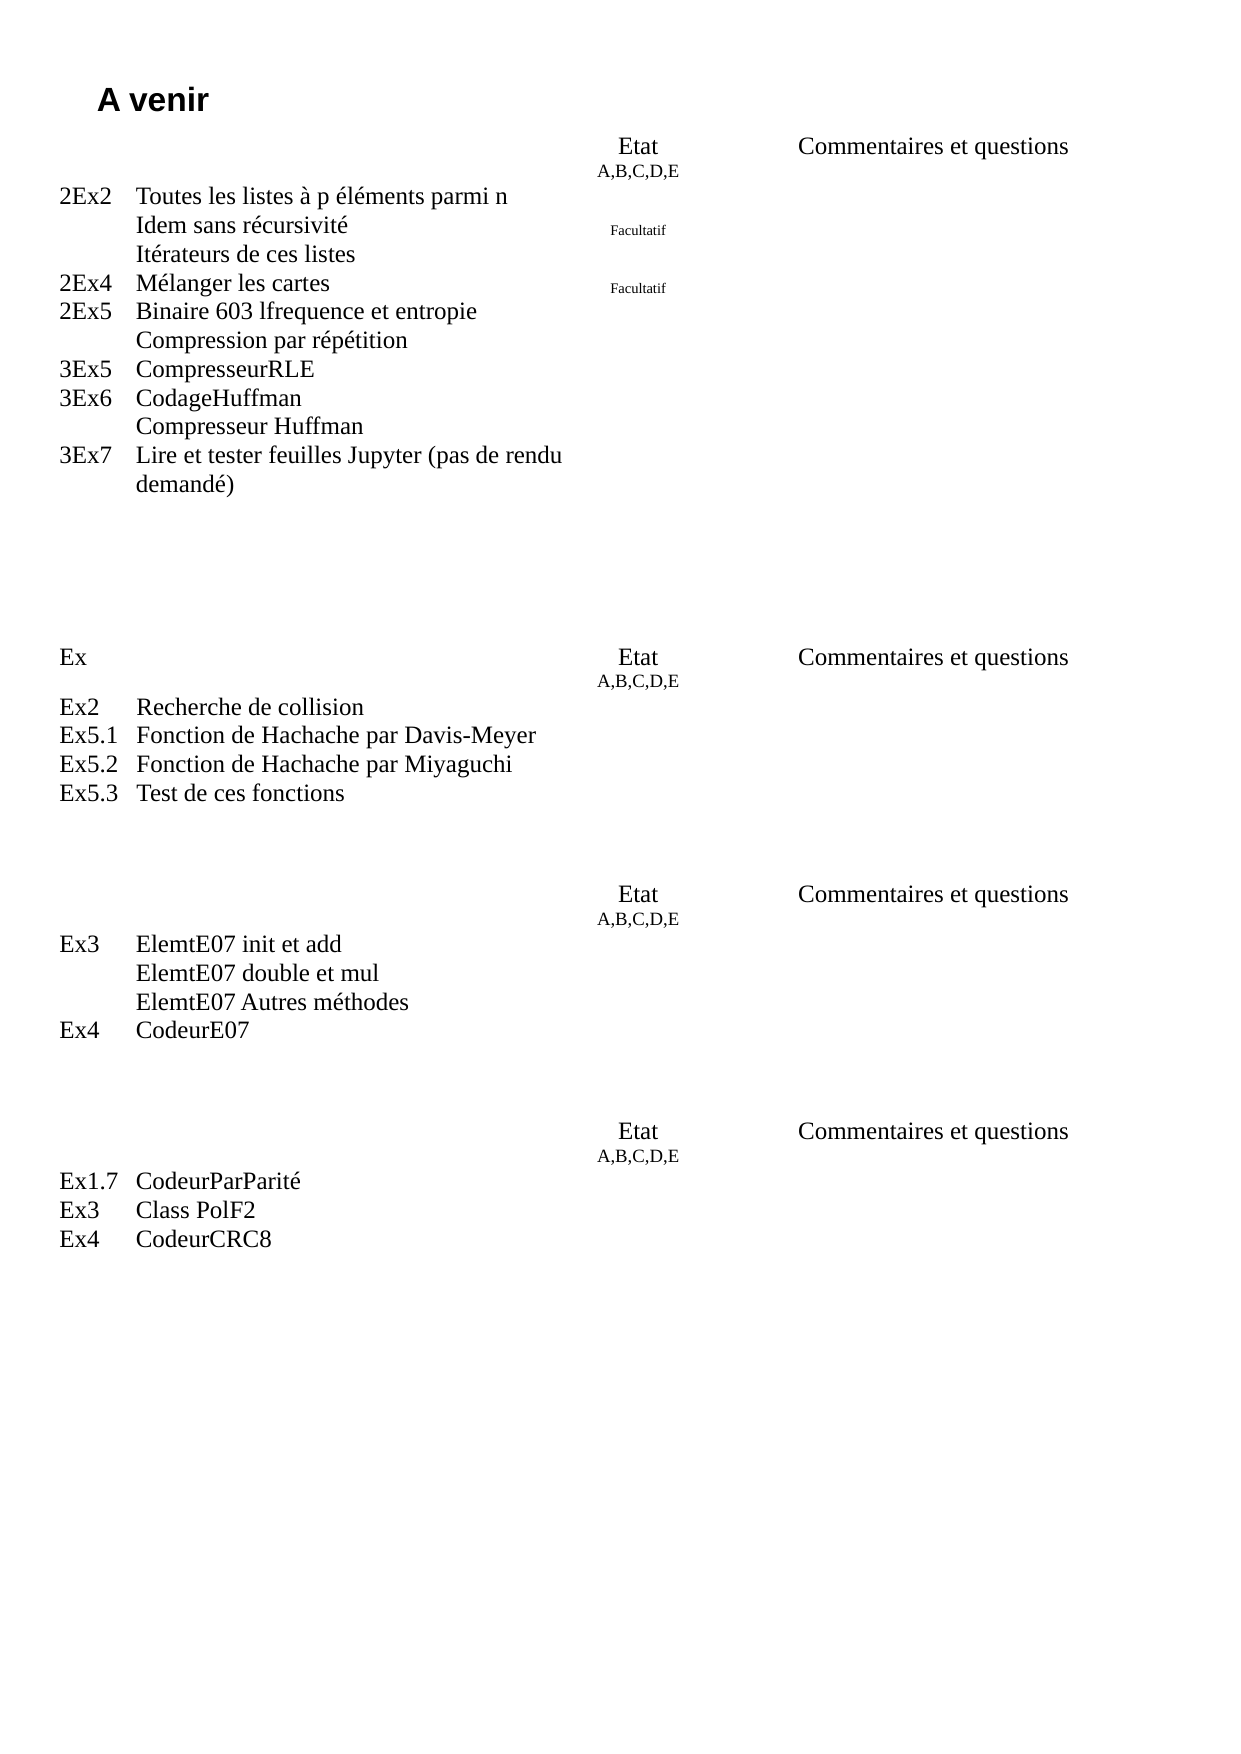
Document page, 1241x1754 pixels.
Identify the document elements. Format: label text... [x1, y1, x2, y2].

table_cell [590, 778, 686, 807]
table_header Commentaires et questions [686, 642, 1181, 692]
table_cell Recherche de collision [136, 692, 590, 721]
table_cell [590, 692, 686, 721]
table_header [136, 1116, 590, 1166]
table_header Commentaires et questions [686, 1116, 1181, 1166]
subtitle A venir [97, 80, 1181, 118]
table_cell Ex4 [59, 1224, 136, 1253]
table_cell Ex1.7 [59, 1166, 136, 1195]
table_header Etat A,B,C,D,E [590, 1116, 686, 1166]
table_cell [686, 354, 1181, 383]
table_header [59, 1116, 136, 1166]
table_cell [686, 325, 1181, 354]
table_header Ex [59, 642, 136, 692]
table_cell [590, 1015, 686, 1044]
table_cell Fonction de Hachache par Miyaguchi [136, 749, 590, 778]
table_cell [686, 1224, 1181, 1253]
table_cell [590, 354, 686, 383]
table_cell 3Ex7 [59, 440, 136, 498]
table_cell [590, 383, 686, 411]
table_header Commentaires et questions [686, 879, 1181, 929]
table_cell Ex5.3 [59, 778, 136, 807]
table_cell [590, 181, 686, 210]
table_cell [59, 987, 136, 1015]
table_cell Binaire 603 lfrequence et entropie [136, 296, 590, 325]
table_cell [686, 411, 1181, 440]
table_cell 2Ex2 [59, 181, 136, 210]
table_cell [590, 749, 686, 778]
table_cell Ex4 [59, 1015, 136, 1044]
table_cell Mélanger les cartes [136, 268, 590, 296]
table_cell [59, 210, 136, 239]
table_cell [590, 296, 686, 325]
table_cell [686, 383, 1181, 411]
table_cell Toutes les listes à p éléments parmi n [136, 181, 590, 210]
table_cell [686, 210, 1181, 239]
table_header Etat A,B,C,D,E [590, 642, 686, 692]
table_cell [686, 296, 1181, 325]
table_cell [686, 1166, 1181, 1195]
table_cell Fonction de Hachache par Davis-Meyer [136, 721, 590, 749]
table_header [59, 879, 136, 929]
table_cell CompresseurRLE [136, 354, 590, 383]
table_cell [686, 1015, 1181, 1044]
table_cell Lire et tester feuilles Jupyter (pas de rendu demandé) [136, 440, 590, 498]
table_cell [686, 778, 1181, 807]
table_cell [686, 268, 1181, 296]
table_header Commentaires et questions [686, 131, 1181, 181]
table_cell Ex2 [59, 692, 136, 721]
table_cell [590, 325, 686, 354]
table_header [136, 879, 590, 929]
table_cell Facultatif [590, 268, 686, 296]
table_cell CodeurParParité [136, 1166, 590, 1195]
table_cell 3Ex5 [59, 354, 136, 383]
table_cell ElemtE07 double et mul [136, 958, 590, 987]
table_cell [686, 987, 1181, 1015]
table_cell CodageHuffman [136, 383, 590, 411]
table_cell [686, 440, 1181, 498]
table_cell Ex5.1 [59, 721, 136, 749]
table_cell [59, 411, 136, 440]
table_cell [686, 692, 1181, 721]
table_cell 3Ex6 [59, 383, 136, 411]
table_header Etat A,B,C,D,E [590, 131, 686, 181]
table_cell Class PolF2 [136, 1195, 590, 1224]
table_cell [686, 181, 1181, 210]
table_cell Compression par répétition [136, 325, 590, 354]
table_cell [590, 721, 686, 749]
table_header [136, 642, 590, 692]
table_cell [686, 1195, 1181, 1224]
table_cell [686, 958, 1181, 987]
table_cell ElemtE07 Autres méthodes [136, 987, 590, 1015]
table_cell [59, 958, 136, 987]
table_cell [590, 440, 686, 498]
table_header Etat A,B,C,D,E [590, 879, 686, 929]
table_header [59, 131, 136, 181]
table_cell [590, 987, 686, 1015]
table_cell Ex5.2 [59, 749, 136, 778]
table_cell Test de ces fonctions [136, 778, 590, 807]
table_cell [590, 1195, 686, 1224]
table_cell 2Ex5 [59, 296, 136, 325]
table_cell [590, 411, 686, 440]
table_cell Ex3 [59, 929, 136, 958]
table_cell [686, 929, 1181, 958]
table_cell 2Ex4 [59, 268, 136, 296]
table_header [136, 131, 590, 181]
table_cell [590, 1166, 686, 1195]
table_cell ElemtE07 init et add [136, 929, 590, 958]
table_cell [59, 239, 136, 268]
table_cell [686, 239, 1181, 268]
table_cell [590, 958, 686, 987]
table_cell Itérateurs de ces listes [136, 239, 590, 268]
table_cell CodeurCRC8 [136, 1224, 590, 1253]
table_cell [590, 929, 686, 958]
table_cell Compresseur Huffman [136, 411, 590, 440]
table_cell [686, 721, 1181, 749]
table_cell CodeurE07 [136, 1015, 590, 1044]
table_cell Idem sans récursivité [136, 210, 590, 239]
table_cell [686, 749, 1181, 778]
table_cell Ex3 [59, 1195, 136, 1224]
table_cell [590, 1224, 686, 1253]
table_cell [59, 325, 136, 354]
table_cell [590, 239, 686, 268]
table_cell Facultatif [590, 210, 686, 239]
